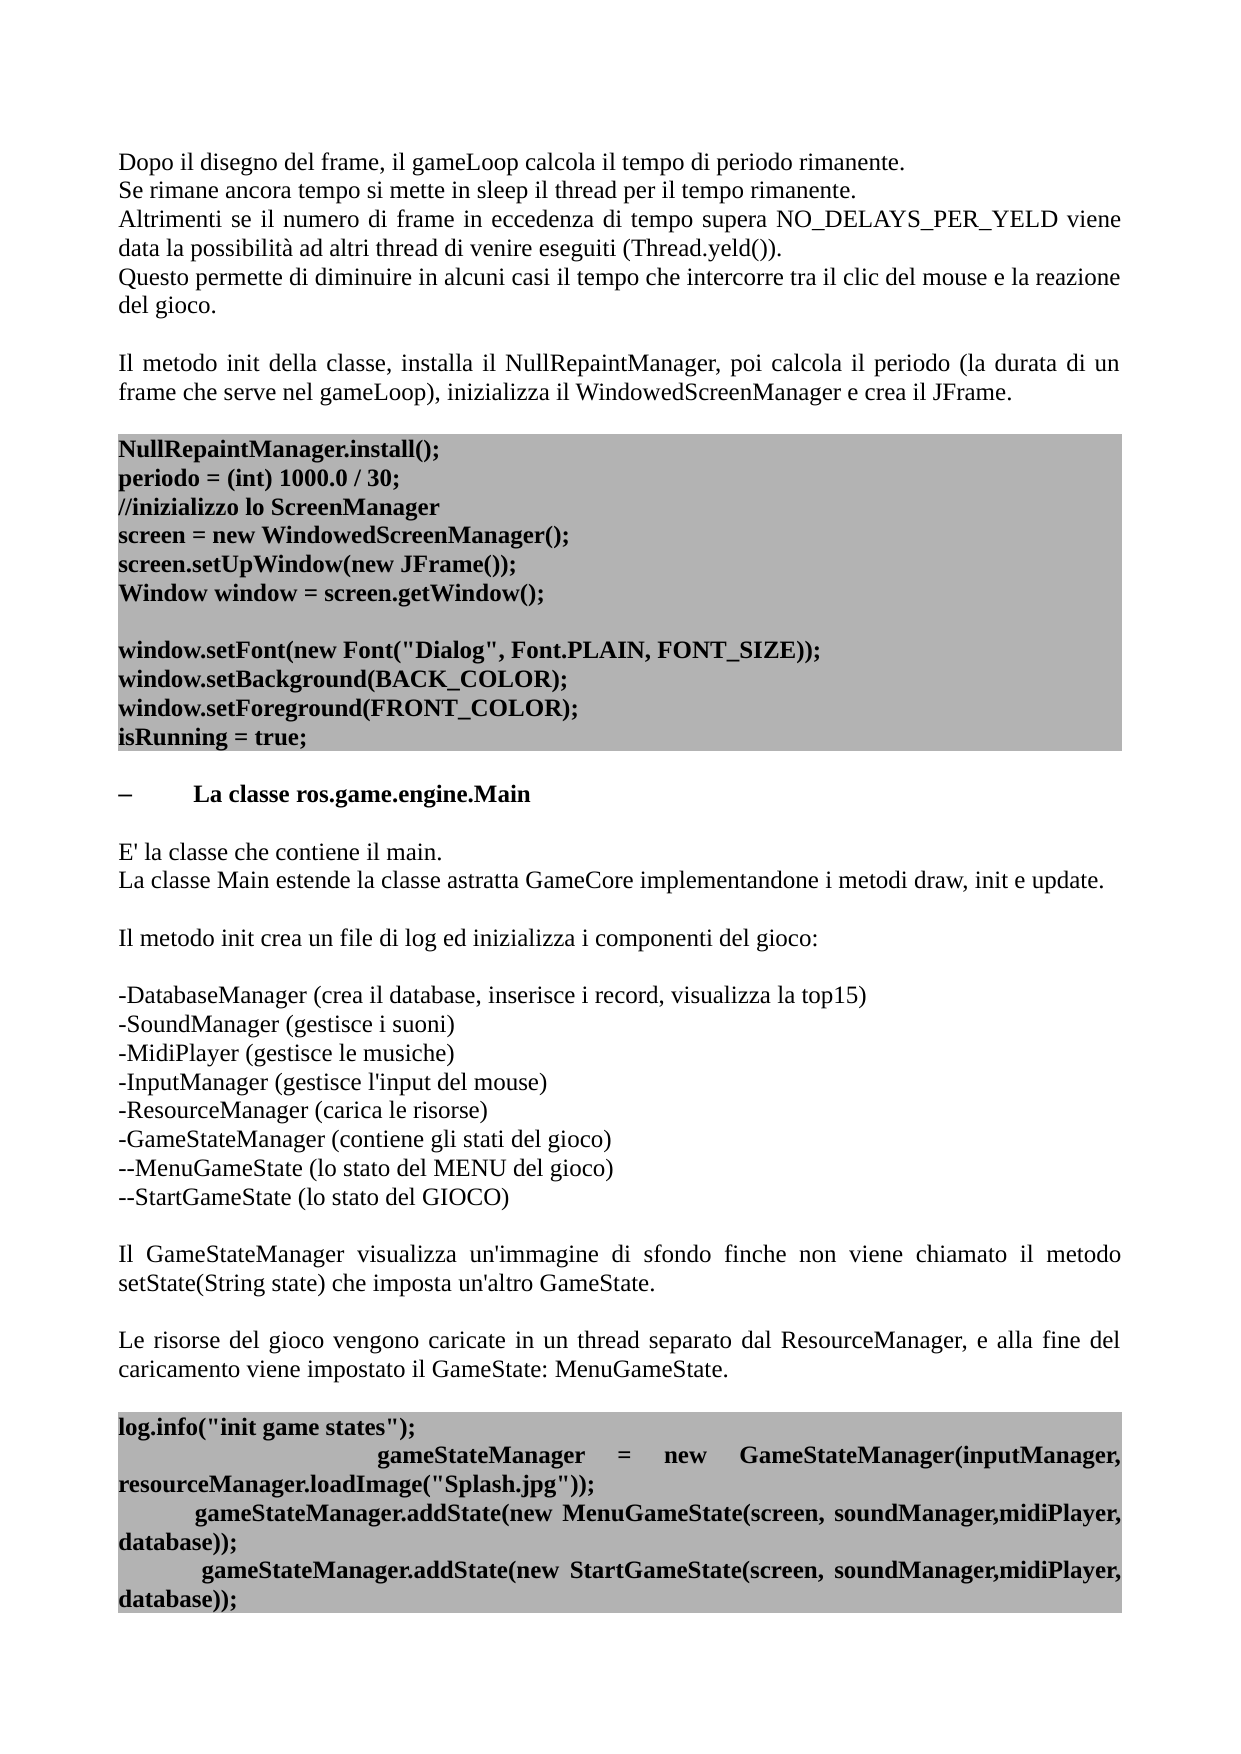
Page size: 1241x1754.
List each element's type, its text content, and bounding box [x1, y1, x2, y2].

text Altrimenti se il numero di frame in eccedenza di tempo supera NO_DELAYS_PER_YELD viene data la possibilità ad altri thread di venire eseguiti (Thread.yeld()). [118, 204, 1122, 262]
text Il metodo init crea un file di log ed inizializza i componenti del gioco: [118, 923, 1122, 952]
text --MenuGameState (lo stato del MENU del gioco) [118, 1153, 1122, 1182]
text NullRepaintManager.install(); [118, 434, 1122, 463]
text window.setBackground(BACK_COLOR); [118, 664, 1122, 693]
text log.info("init game states"); [118, 1412, 1122, 1441]
text gameStateManager = new GameStateManager(inputManager, resourceManager.loadImage("Splash.jpg")); [118, 1441, 1122, 1498]
text screen.setUpWindow(new JFrame()); [118, 549, 1122, 578]
text La classe Main estende la classe astratta GameCore implementandone i metodi draw, init e update. [118, 866, 1122, 894]
text -MidiPlayer (gestisce le musiche) [118, 1038, 1122, 1067]
text E' la classe che contiene il main. [118, 837, 1122, 866]
text Questo permette di diminuire in alcuni casi il tempo che intercorre tra il clic del mouse e la reazione del gioco. [118, 262, 1122, 319]
list La classe ros.game.engine.Main [118, 779, 1122, 808]
text periodo = (int) 1000.0 / 30; [118, 463, 1122, 492]
text Dopo il disegno del frame, il gameLoop calcola il tempo di periodo rimanente. [118, 147, 1122, 176]
text //inizializzo lo ScreenManager [118, 492, 1122, 521]
text Il GameStateManager visualizza un'immagine di sfondo finche non viene chiamato il metodo setState(String state) che imposta un'altro GameState. [118, 1239, 1122, 1297]
text -SoundManager (gestisce i suoni) [118, 1009, 1122, 1038]
text window.setForeground(FRONT_COLOR); [118, 693, 1122, 722]
text -InputManager (gestisce l'input del mouse) [118, 1067, 1122, 1096]
text -DatabaseManager (crea il database, inserisce i record, visualizza la top15) [118, 981, 1122, 1009]
text Il metodo init della classe, installa il NullRepaintManager, poi calcola il periodo (la durata di un frame che serve nel gameLoop), inizializza il WindowedScreenManager e crea il JFrame. [118, 348, 1122, 406]
text Se rimane ancora tempo si mette in sleep il thread per il tempo rimanente. [118, 176, 1122, 204]
text Window window = screen.getWindow(); [118, 578, 1122, 607]
text -ResourceManager (carica le risorse) [118, 1096, 1122, 1124]
text screen = new WindowedScreenManager(); [118, 521, 1122, 549]
text window.setFont(new Font("Dialog", Font.PLAIN, FONT_SIZE)); [118, 636, 1122, 664]
text Le risorse del gioco vengono caricate in un thread separato dal ResourceManager, e alla fine del caricamento viene impostato il GameState: MenuGameState. [118, 1326, 1122, 1383]
text gameStateManager.addState(new MenuGameState(screen, soundManager,midiPlayer, database)); [118, 1498, 1122, 1556]
text gameStateManager.addState(new StartGameState(screen, soundManager,midiPlayer, database)); [118, 1556, 1122, 1613]
text -GameStateManager (contiene gli stati del gioco) [118, 1124, 1122, 1153]
text --StartGameState (lo stato del GIOCO) [118, 1182, 1122, 1211]
text isRunning = true; [118, 722, 1122, 751]
